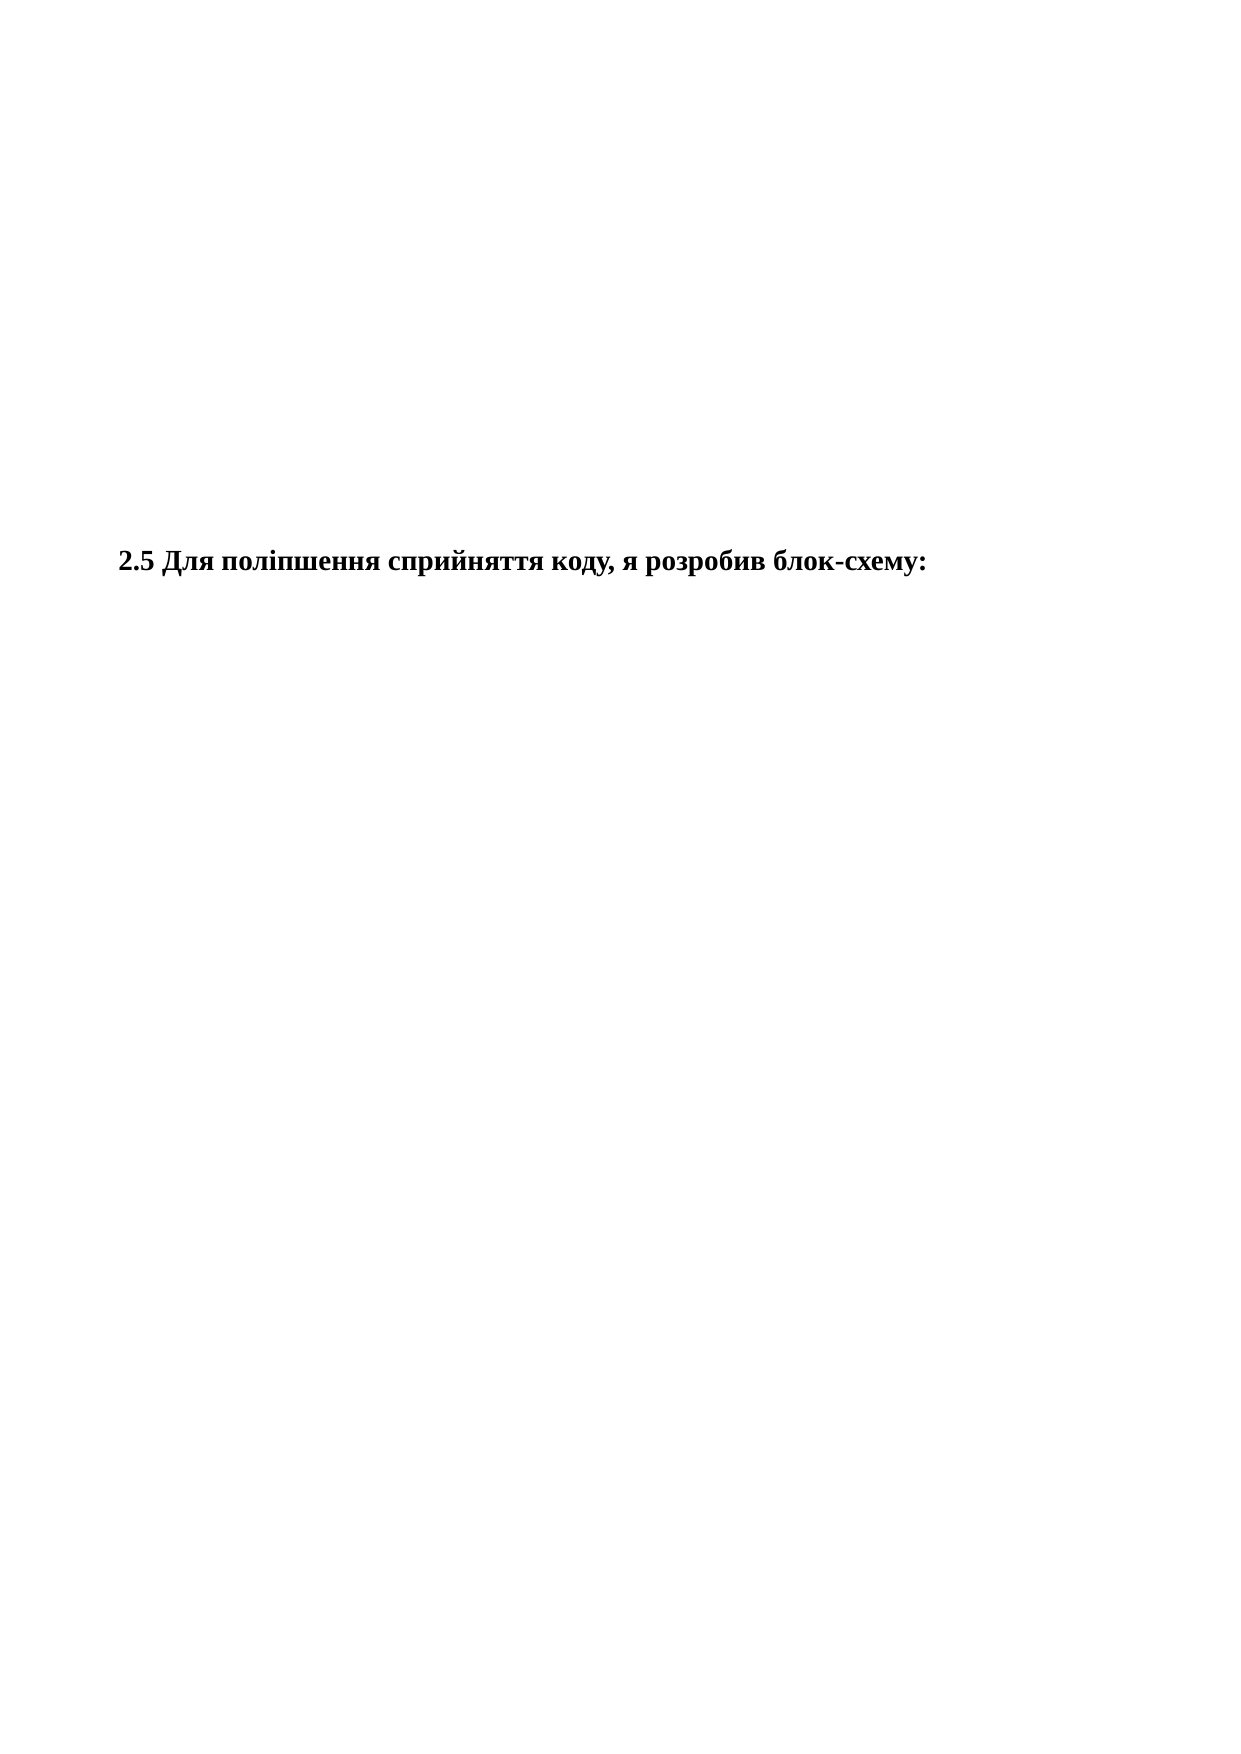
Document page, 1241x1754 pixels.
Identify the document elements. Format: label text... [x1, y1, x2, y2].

text 2.5 Для поліпшення сприйняття коду, я розробив блок-схему: [118, 543, 1122, 577]
